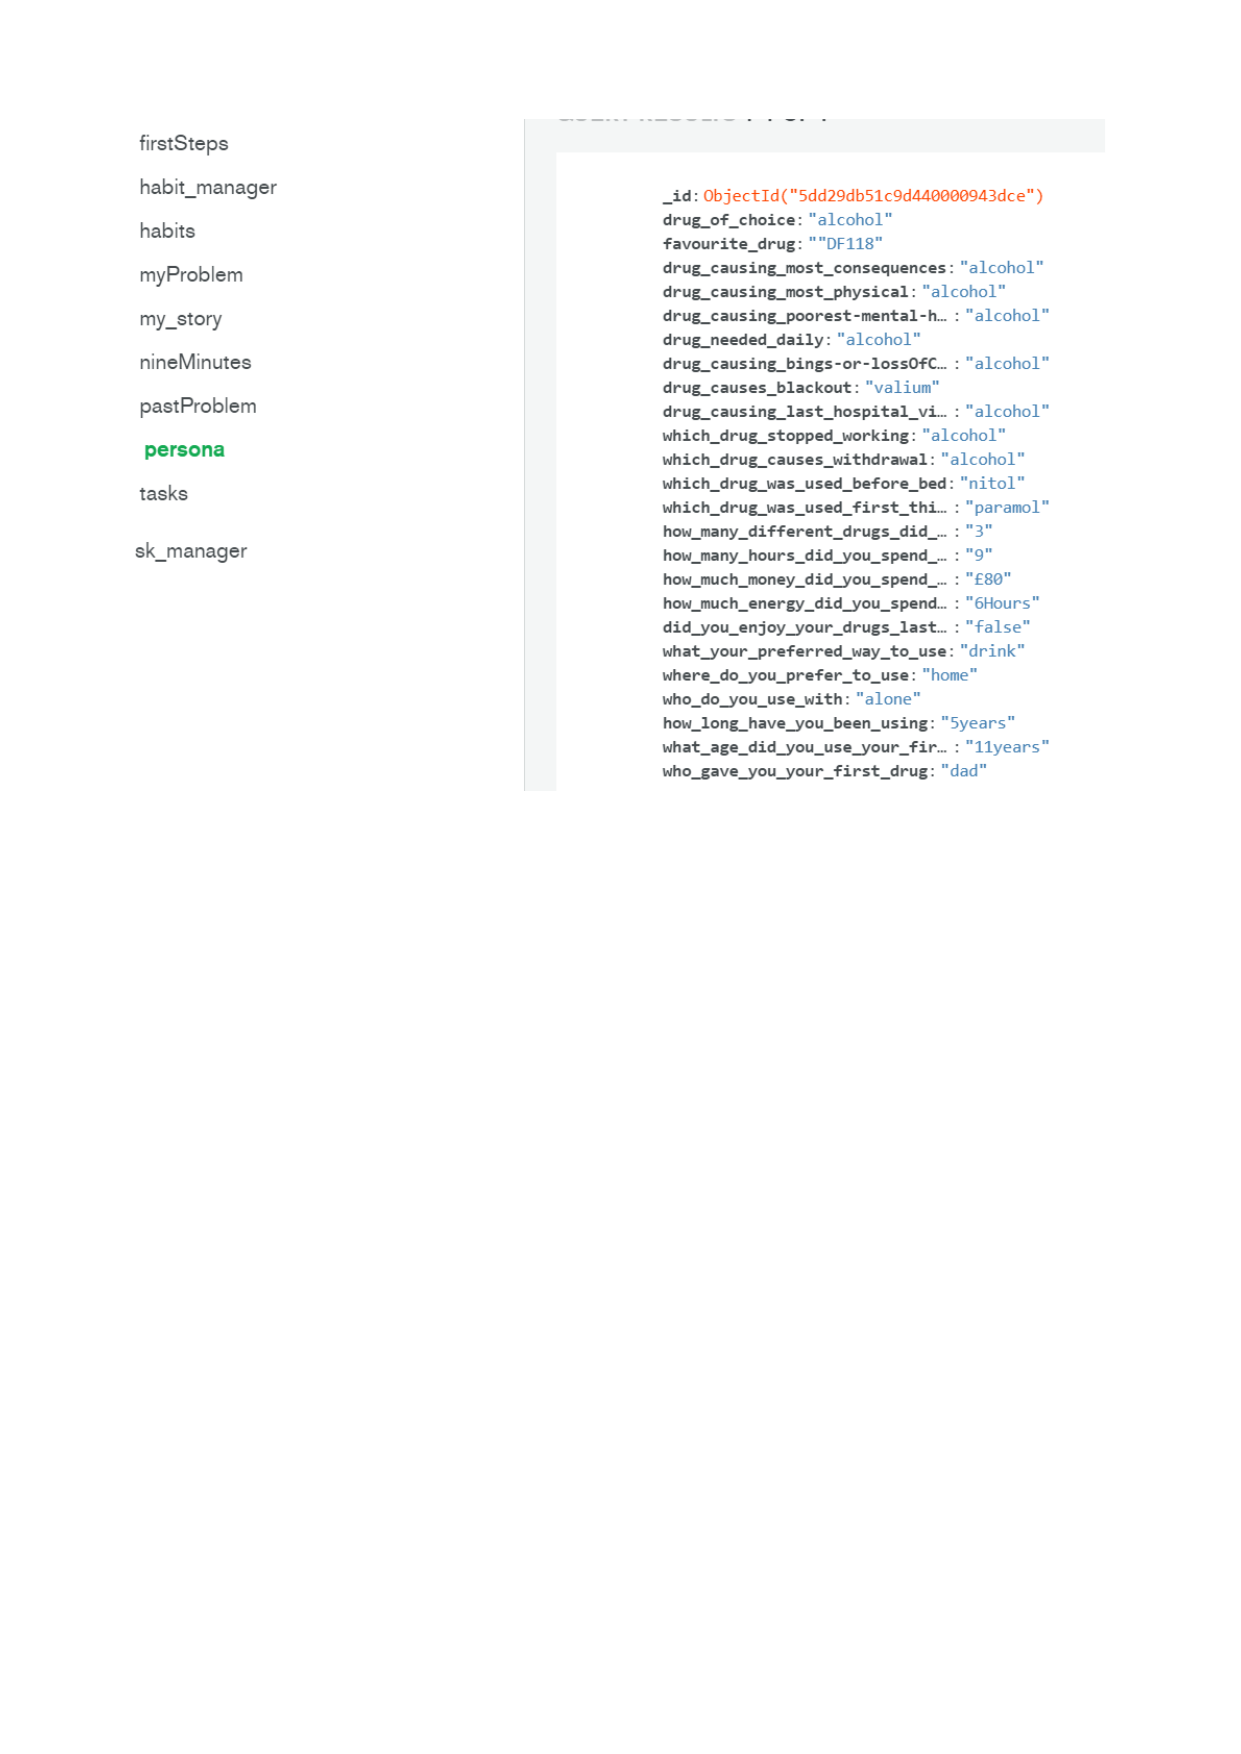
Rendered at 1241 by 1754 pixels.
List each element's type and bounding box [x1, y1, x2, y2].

picture [135, 118, 1105, 791]
